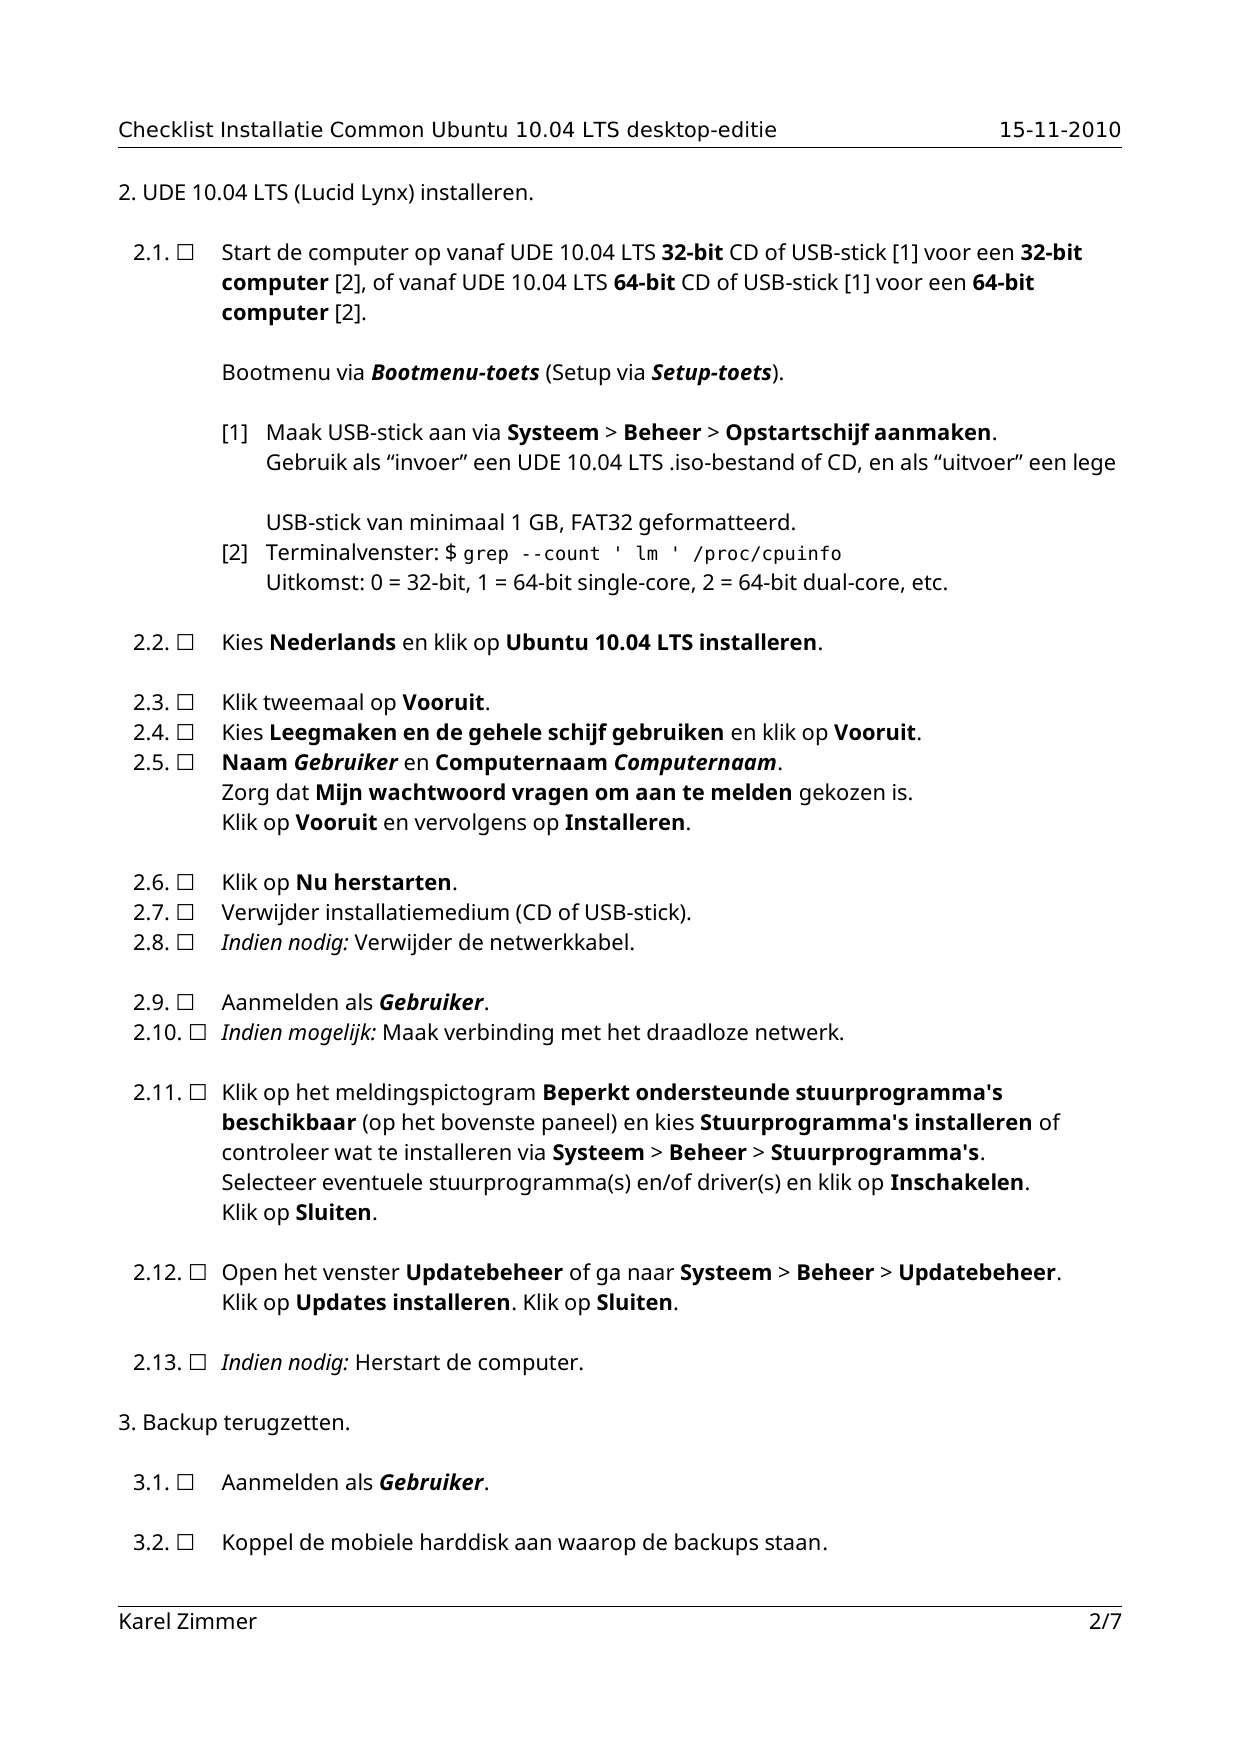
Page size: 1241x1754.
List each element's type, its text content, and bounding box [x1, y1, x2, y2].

list Aanmelden als Gebruiker. [133, 987, 1122, 1017]
list Klik tweemaal op Vooruit. [133, 687, 1122, 717]
list Aanmelden als Gebruiker. [133, 1467, 1122, 1497]
list Klik op het meldingspictogram Beperkt ondersteunde stuurprogramma's beschikbaar (op het bovenste paneel) en kies Stuurprogramma's installeren of controleer wat te installeren via Systeem > Beheer > Stuurprogramma's. Selecteer eventuele stuurprogramma(s) en/of driver(s) en klik op Inschakelen. Klik op Sluiten. [133, 1077, 1122, 1227]
list Open het venster Updatebeheer of ga naar Systeem > Beheer > Updatebeheer. Klik op Updates installeren. Klik op Sluiten. [133, 1257, 1122, 1317]
list Kies Nederlands en klik op Ubuntu 10.04 LTS installeren. [133, 627, 1122, 657]
list Indien nodig: Herstart de computer. [133, 1347, 1122, 1377]
list Koppel de mobiele harddisk aan waarop de backups staan. [133, 1527, 1122, 1557]
list Backup terugzetten. [118, 1407, 1122, 1437]
list [1] Maak USB-stick aan via Systeem > Beheer > Opstartschijf aanmaken. Gebruik als “invoer” een UDE 10.04 LTS .iso-bestand of CD, en als “uitvoer” een lege USB-stick van minimaal 1 GB, FAT32 geformatteerd. [2] Terminalvenster: $ grep --count ' lm ' /proc/cpuinfo Uitkomst: 0 = 32-bit, 1 = 64-bit single-core, 2 = 64-bit dual-core, etc. [133, 417, 1122, 597]
list Naam Gebruiker en Computernaam Computernaam. Zorg dat Mijn wachtwoord vragen om aan te melden gekozen is. Klik op Vooruit en vervolgens op Installeren. [133, 747, 1122, 837]
list UDE 10.04 LTS (Lucid Lynx) installeren. [118, 177, 1122, 207]
list Verwijder installatiemedium (CD of USB-stick). [133, 897, 1122, 927]
list Indien mogelijk: Maak verbinding met het draadloze netwerk. [133, 1017, 1122, 1047]
list Start de computer op vanaf UDE 10.04 LTS 32-bit CD of USB-stick [1] voor een 32-bit computer [2], of vanaf UDE 10.04 LTS 64-bit CD of USB-stick [1] voor een 64-bit computer [2]. [133, 237, 1122, 327]
list Indien nodig: Verwijder de netwerkkabel. [133, 927, 1122, 957]
list Klik op Nu herstarten. [133, 867, 1122, 897]
list Bootmenu via Bootmenu-toets (Setup via Setup-toets). [133, 327, 1122, 387]
list Kies Leegmaken en de gehele schijf gebruiken en klik op Vooruit. [133, 717, 1122, 747]
